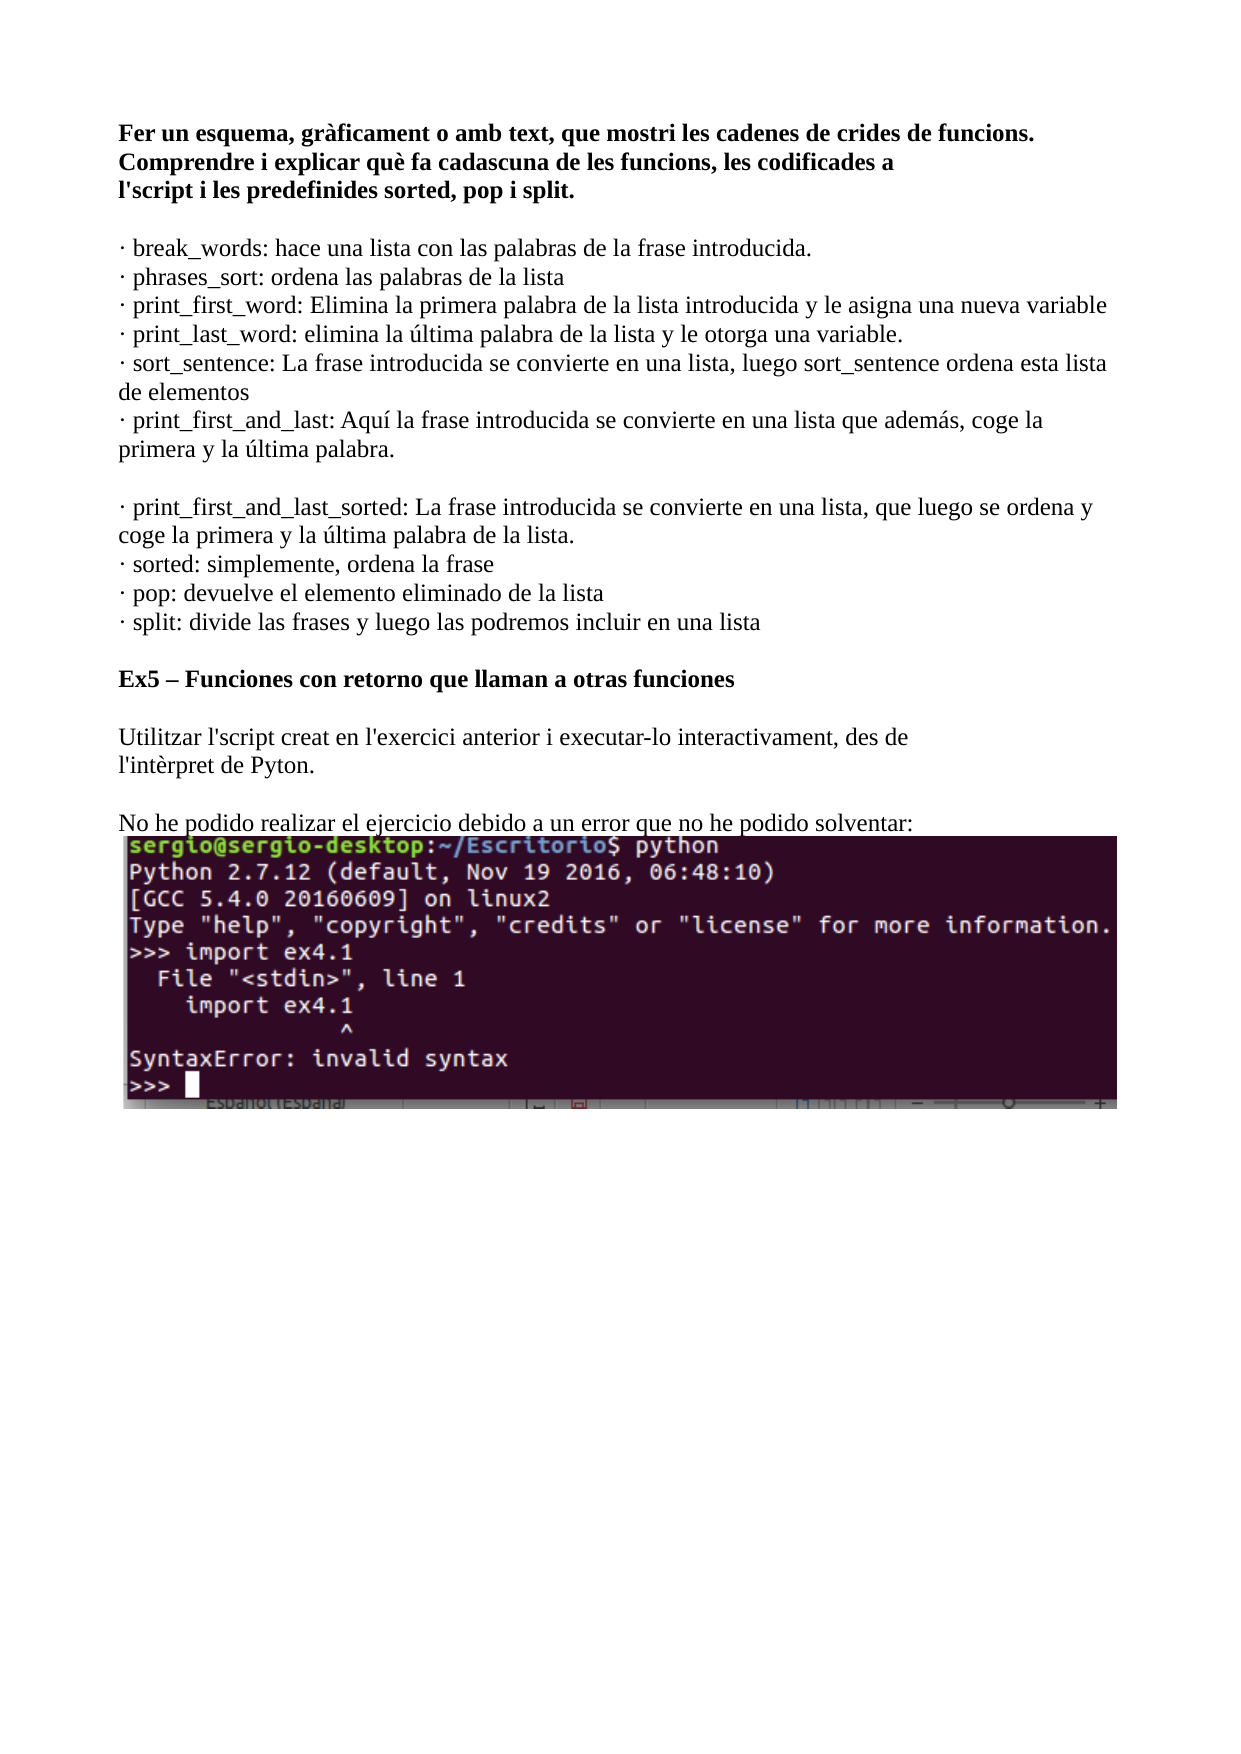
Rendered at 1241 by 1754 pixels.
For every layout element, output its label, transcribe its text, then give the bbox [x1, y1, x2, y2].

text Comprendre i explicar què fa cadascuna de les funcions, les codificades a [118, 147, 1122, 176]
text Utilitzar l'script creat en l'exercici anterior i executar-lo interactivament, des de [118, 722, 1122, 751]
text · pop: devuelve el elemento eliminado de la lista [118, 578, 1122, 607]
text No he podido realizar el ejercicio debido a un error que no he podido solventar: [118, 808, 1122, 837]
text · print_last_word: elimina la última palabra de la lista y le otorga una variable. [118, 319, 1122, 348]
text · print_first_and_last_sorted: La frase introducida se convierte en una lista, que luego se ordena y coge la primera y la última palabra de la lista. [118, 492, 1122, 549]
text · split: divide las frases y luego las podremos incluir en una lista [118, 607, 1122, 636]
text · sort_sentence: La frase introducida se convierte en una lista, luego sort_sentence ordena esta lista de elementos [118, 348, 1122, 406]
text l'intèrpret de Pyton. [118, 751, 1122, 779]
text Ex5 – Funciones con retorno que llaman a otras funciones [118, 664, 1122, 693]
text · print_first_word: Elimina la primera palabra de la lista introducida y le asigna una nueva variable [118, 291, 1122, 319]
text l'script i les predefinides sorted, pop i split. [118, 176, 1122, 204]
text · phrases_sort: ordena las palabras de la lista [118, 262, 1122, 291]
text · break_words: hace una lista con las palabras de la frase introducida. [118, 233, 1122, 262]
text · sorted: simplemente, ordena la frase [118, 549, 1122, 578]
picture [123, 836, 1117, 1109]
text · print_first_and_last: Aquí la frase introducida se convierte en una lista que además, coge la primera y la última palabra. [118, 406, 1122, 463]
text Fer un esquema, gràficament o amb text, que mostri les cadenes de crides de funcions. [118, 118, 1122, 147]
